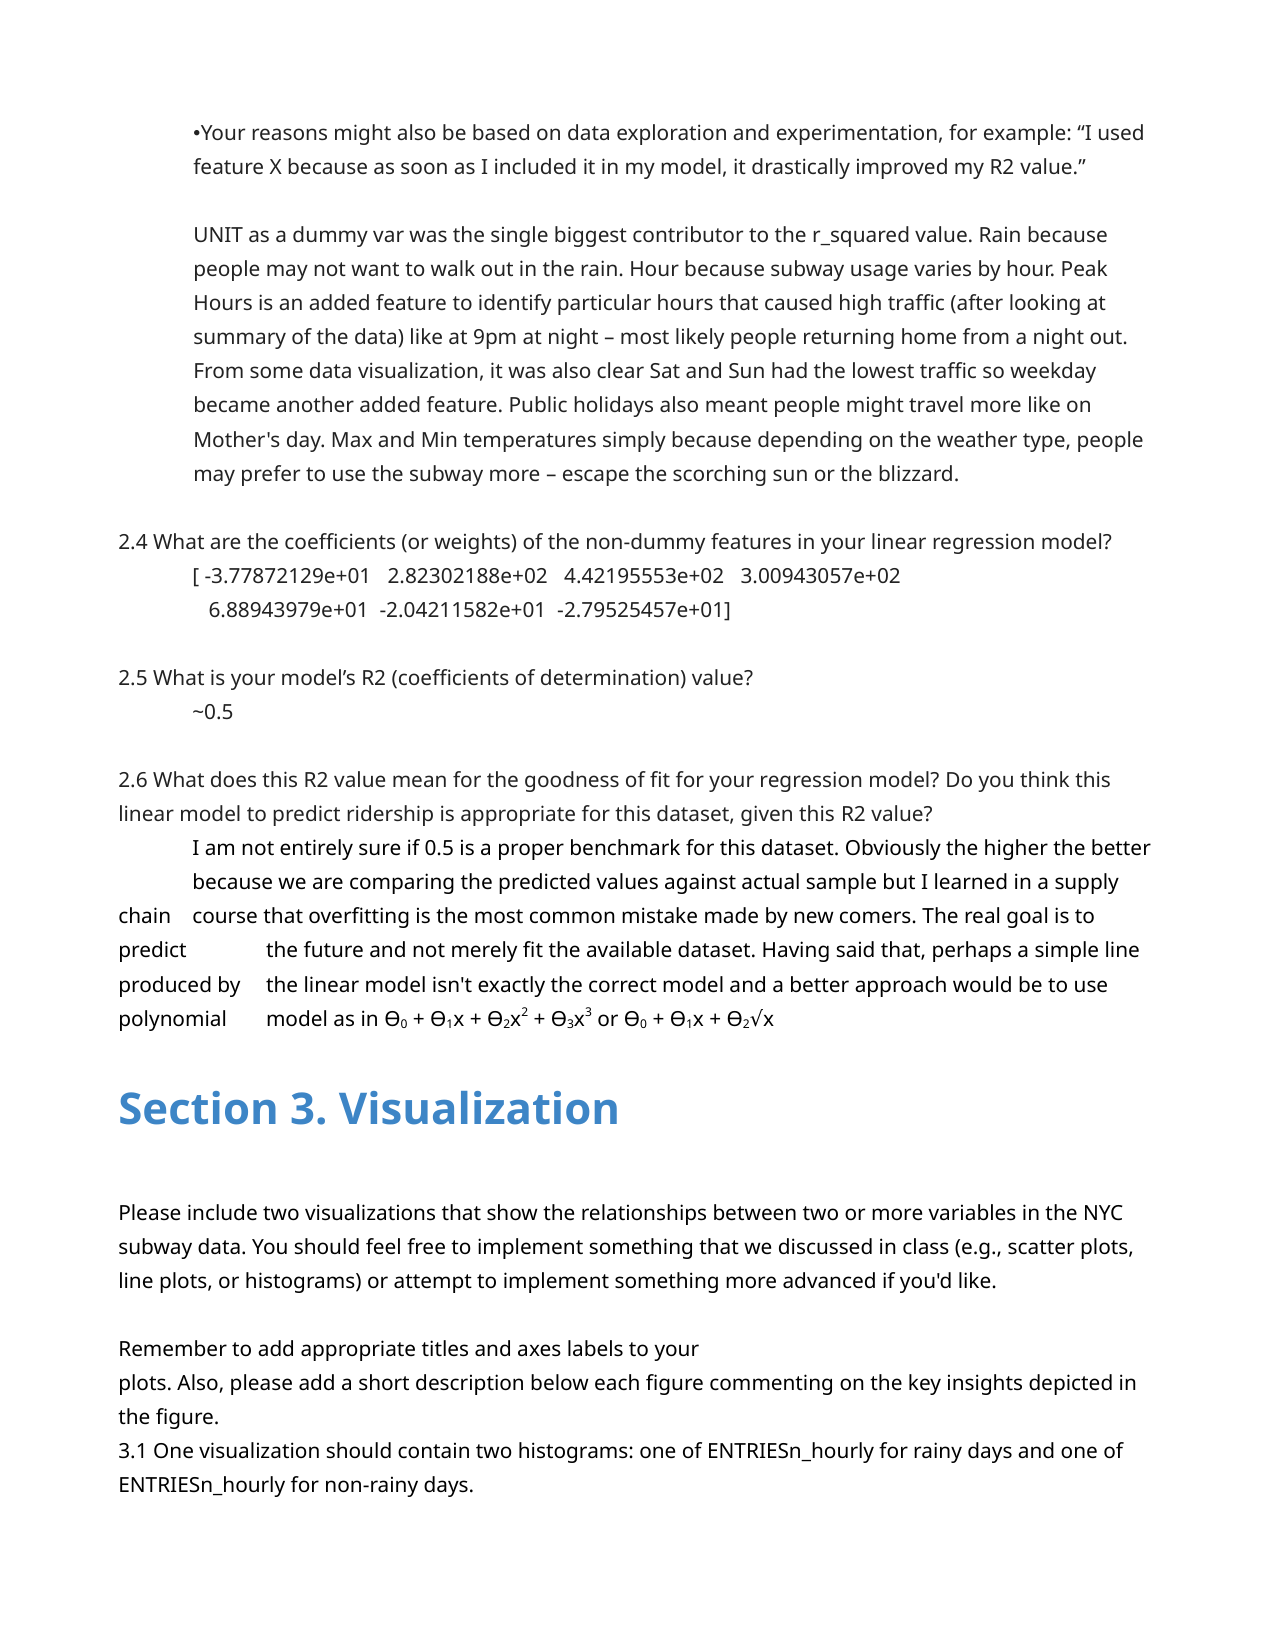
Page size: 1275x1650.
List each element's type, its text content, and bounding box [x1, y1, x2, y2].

text 6.88943979e+01 -2.04211582e+01 -2.79525457e+01] [118, 595, 1157, 623]
text Remember to add appropriate titles and axes labels to your [118, 1334, 1157, 1363]
text 2.4 What are the coefficients (or weights) of the non-dummy features in your linear regression model? [118, 527, 1157, 555]
text ~0.5 [118, 697, 1157, 726]
text [ -3.77872129e+01 2.82302188e+02 4.42195553e+02 3.00943057e+02 [118, 561, 1157, 589]
text Please include two visualizations that show the relationships between two or more variables in the NYC subway data. You should feel free to implement something that we discussed in class (e.g., scatter plots, line plots, or histograms) or attempt to implement something more advanced if you'd like. [118, 1198, 1157, 1295]
text 2.5 What is your model’s R2 (coefficients of determination) value? [118, 663, 1157, 692]
text plots. Also, please add a short description below each figure commenting on the key insights depicted in the figure. [118, 1368, 1157, 1431]
text 2.6 What does this R2 value mean for the goodness of fit for your regression model? Do you think this linear model to predict ridership is appropriate for this dataset, given this R2 value? [118, 765, 1157, 828]
list Your reasons might also be based on data exploration and experimentation, for example: “I used feature X because as soon as I included it in my model, it drastically improved my R2 value.” [193, 118, 1157, 181]
list UNIT as a dummy var was the single biggest contributor to the r_squared value. Rain because people may not want to walk out in the rain. Hour because subway usage varies by hour. Peak Hours is an added feature to identify particular hours that caused high traffic (after looking at summary of the data) like at 9pm at night – most likely people returning home from a night out. From some data visualization, it was also clear Sat and Sun had the lowest traffic so weekday became another added feature. Public holidays also meant people might travel more like on Mother's day. Max and Min temperatures simply because depending on the weather type, people may prefer to use the subway more – escape the scorching sun or the blizzard. [193, 220, 1157, 487]
text 3.1 One visualization should contain two histograms: one of ENTRIESn_hourly for rainy days and one of ENTRIESn_hourly for non-rainy days. [118, 1437, 1157, 1499]
subtitle Section 3. Visualization [118, 1077, 1157, 1137]
text I am not entirely sure if 0.5 is a proper benchmark for this dataset. Obviously the higher the better because we are comparing the predicted values against actual sample but I learned in a supply chain course that overfitting is the most common mistake made by new comers. The real goal is to predict the future and not merely fit the available dataset. Having said that, perhaps a simple line produced by the linear model isn't exactly the correct model and a better approach would be to use polynomial model as in Ө0 + Ө1x + Ө2x2 + Ө3x3 or Ө0 + Ө1x + Ө2√x [118, 833, 1157, 1032]
